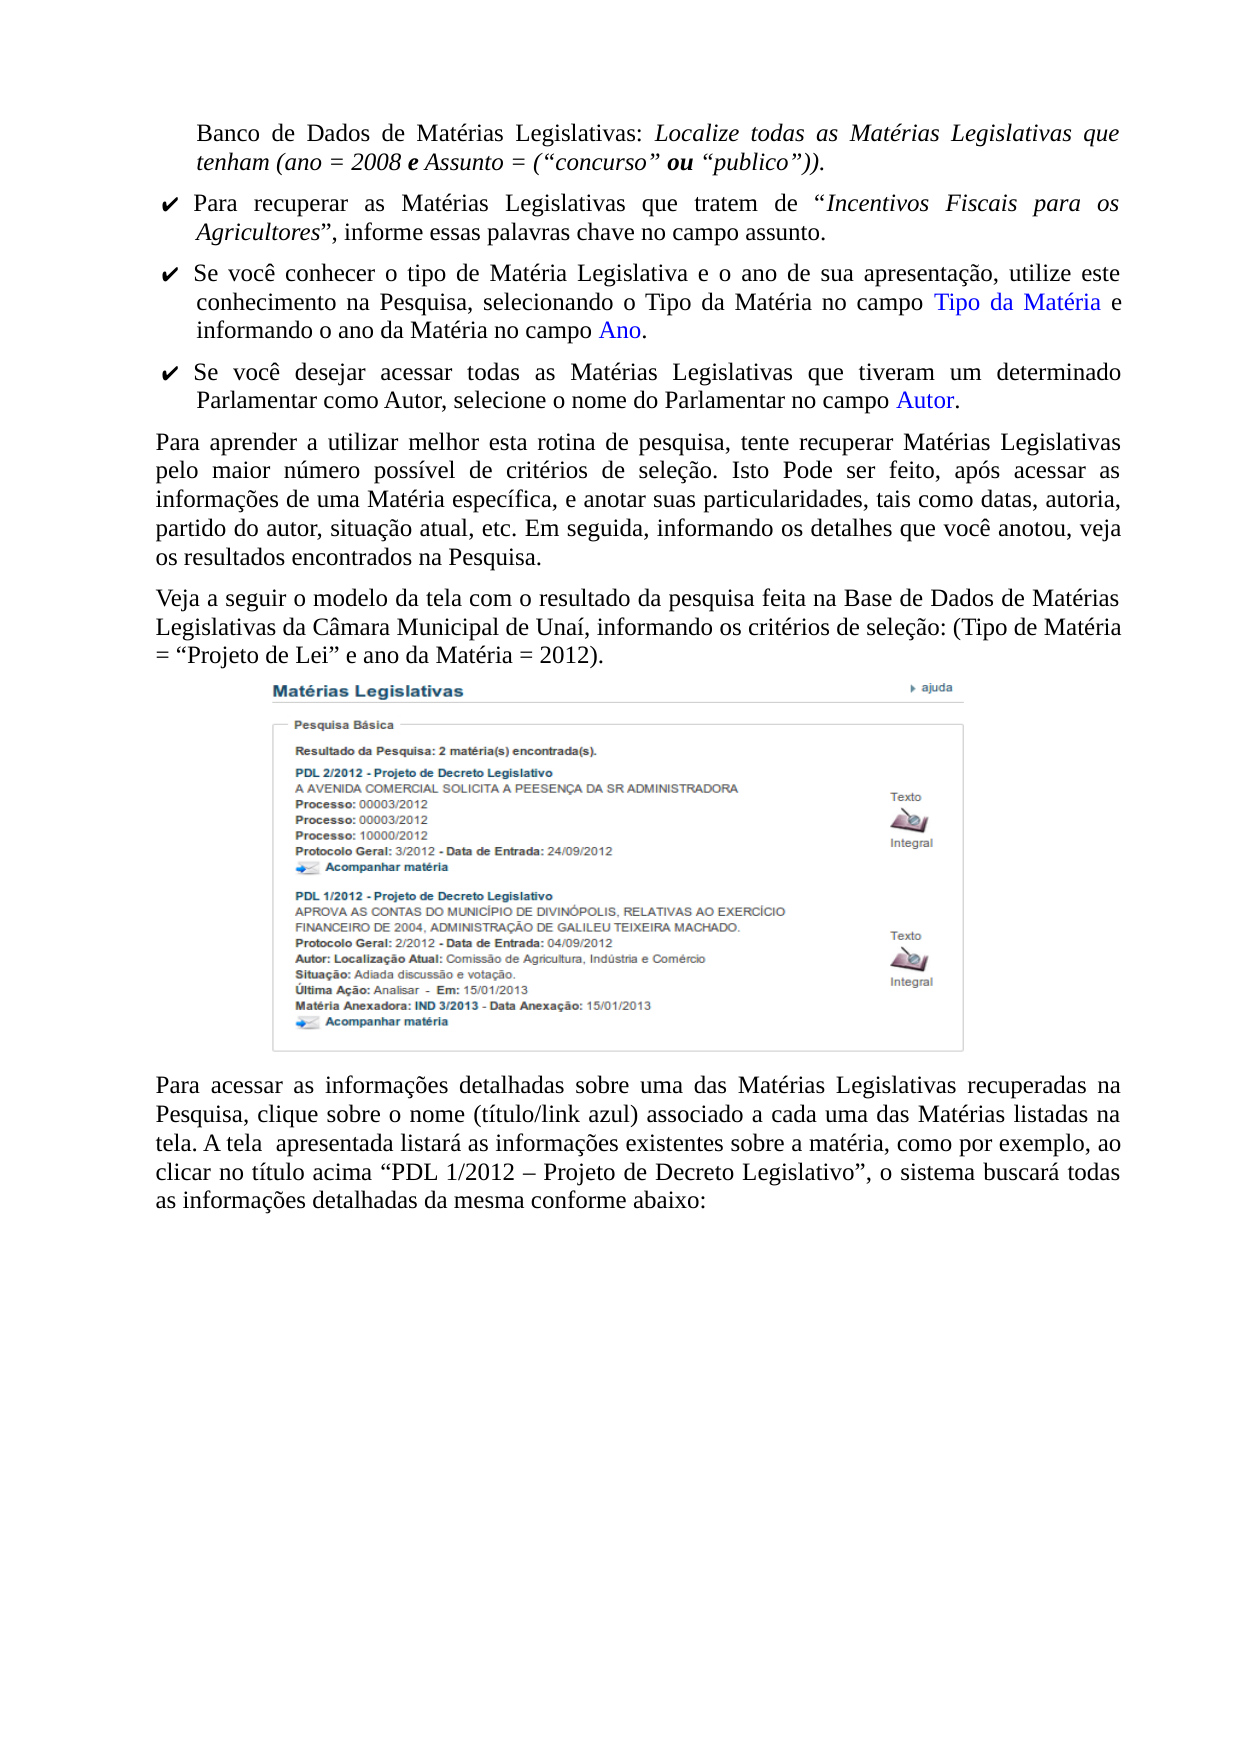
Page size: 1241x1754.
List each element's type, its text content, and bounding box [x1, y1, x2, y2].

list Se você conhecer o tipo de Matéria Legislativa e o ano de sua apresentação, utilize este conhecimento na Pesquisa, selecionando o Tipo da Matéria no campo Tipo da Matéria e informando o ano da Matéria no campo Ano. [162, 258, 1122, 344]
picture [270, 681, 970, 1060]
list Para recuperar as Matérias Legislativas que tratem de “Incentivos Fiscais para os Agricultores”, informe essas palavras chave no campo assunto. [162, 188, 1122, 246]
list Se você desejar acessar todas as Matérias Legislativas que tiveram um determinado Parlamentar como Autor, selecione o nome do Parlamentar no campo Autor. [162, 357, 1122, 414]
text Para aprender a utilizar melhor esta rotina de pesquisa, tente recuperar Matérias Legislativas pelo maior número possível de critérios de seleção. Isto Pode ser feito, após acessar as informações de uma Matéria específica, e anotar suas particularidades, tais como datas, autoria, partido do autor, situação atual, etc. Em seguida, informando os detalhes que você anotou, veja os resultados encontrados na Pesquisa. [155, 427, 1122, 571]
text Veja a seguir o modelo da tela com o resultado da pesquisa feita na Base de Dados de Matérias Legislativas da Câmara Municipal de Unaí, informando os critérios de seleção: (Tipo de Matéria = “Projeto de Lei” e ano da Matéria = 2012). [155, 583, 1122, 669]
text Para acessar as informações detalhadas sobre uma das Matérias Legislativas recuperadas na Pesquisa, clique sobre o nome (título/link azul) associado a cada uma das Matérias listadas na tela. A tela apresentada listará as informações existentes sobre a matéria, como por exemplo, ao clicar no título acima “PDL 1/2012 – Projeto de Decreto Legislativo”, o sistema buscará todas as informações detalhadas da mesma conforme abaixo: [155, 1070, 1122, 1214]
list Banco de Dados de Matérias Legislativas: Localize todas as Matérias Legislativas que tenham (ano = 2008 e Assunto = (“concurso” ou “publico”)). [162, 118, 1122, 176]
